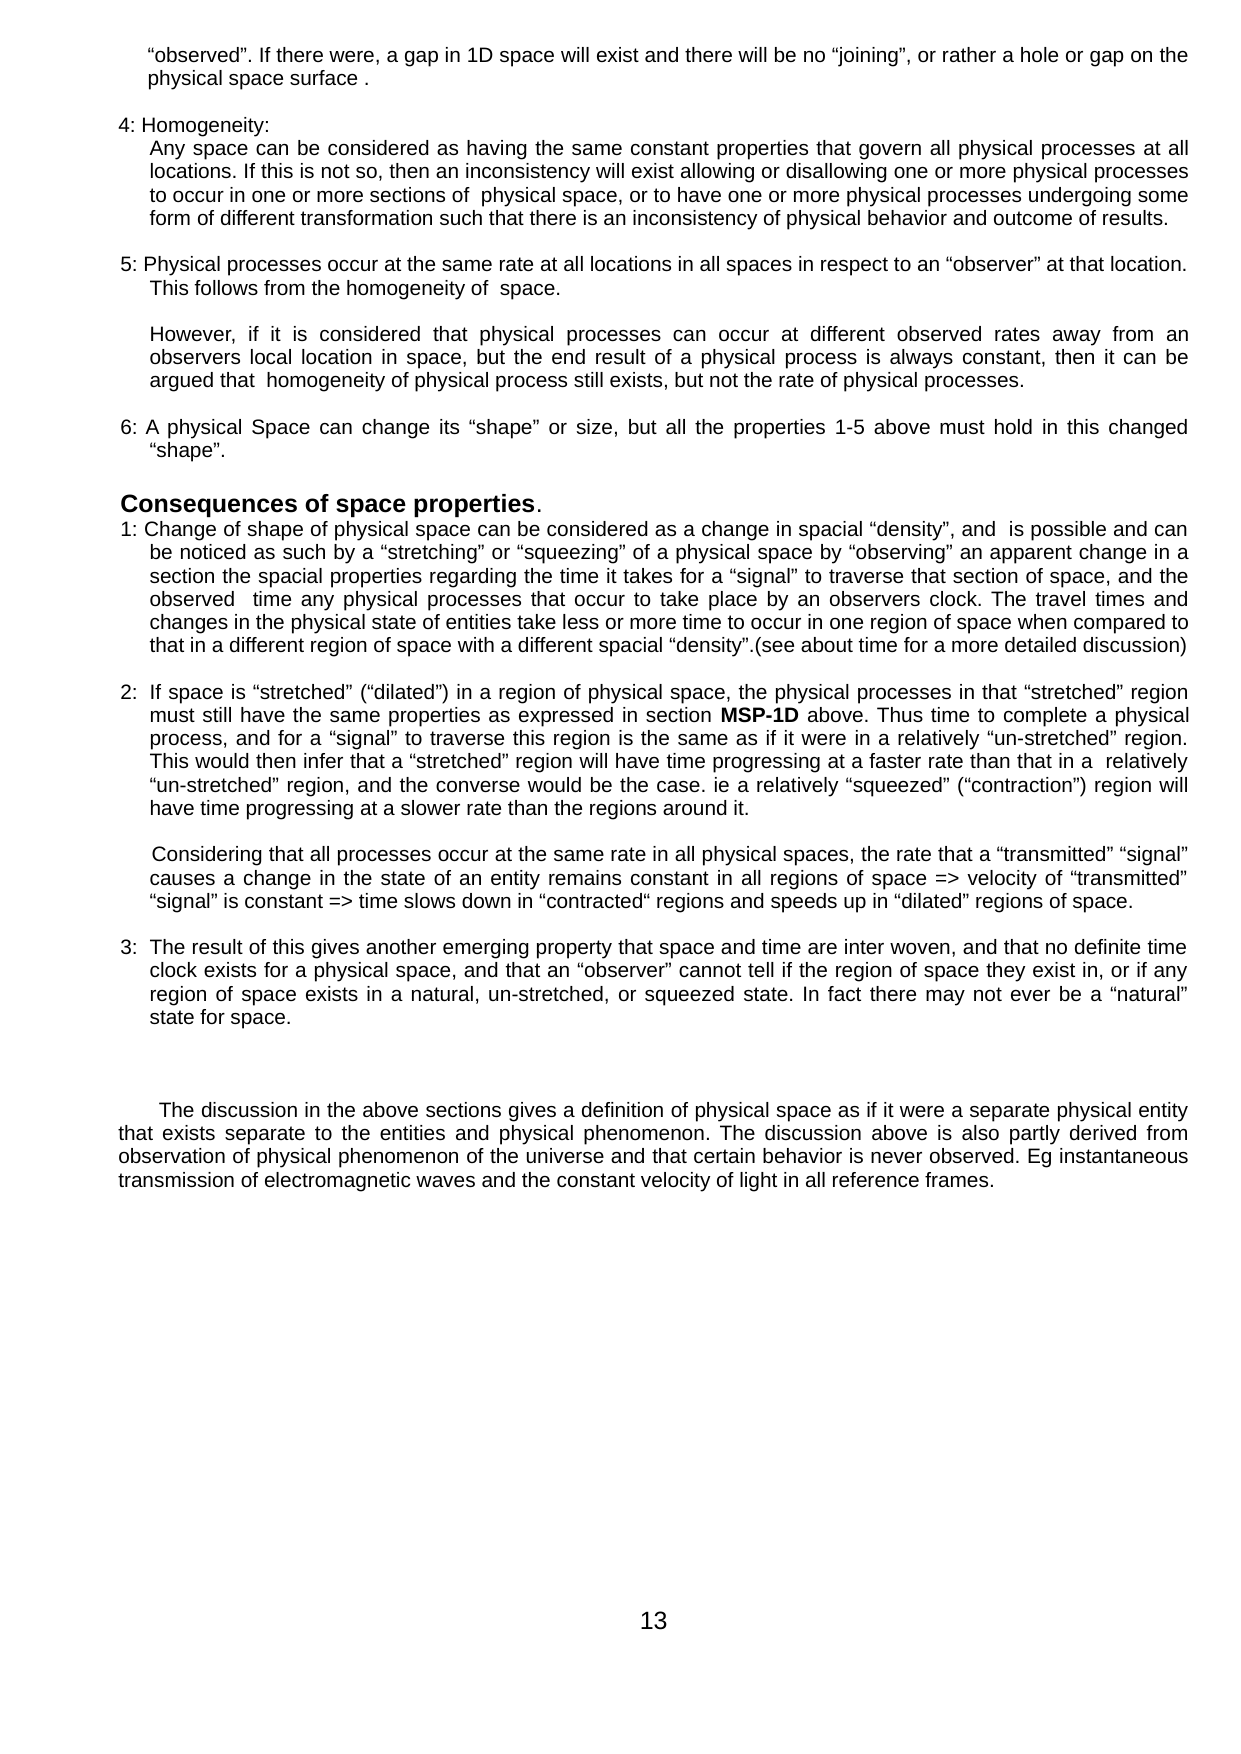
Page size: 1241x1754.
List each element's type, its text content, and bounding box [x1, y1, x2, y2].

text 6: A physical Space can change its “shape” or size, but all the properties 1-5 above must hold in this changed “shape”. [120, 415, 1190, 462]
text The discussion in the above sections gives a definition of physical space as if it were a separate physical entity that exists separate to the entities and physical phenomenon. The discussion above is also partly derived from observation of physical phenomenon of the universe and that certain behavior is never observed. Eg instantaneous transmission of electromagnetic waves and the constant velocity of light in all reference frames. [118, 1098, 1190, 1191]
text 1: Change of shape of physical space can be considered as a change in spacial “density”, and is possible and can be noticed as such by a “stretching” or “squeezing” of a physical space by “observing” an apparent change in a section the spacial properties regarding the time it takes for a “signal” to traverse that section of space, and the observed time any physical processes that occur to take place by an observers clock. The travel times and changes in the physical state of entities take less or more time to occur in one region of space when compared to that in a different region of space with a different spacial “density”.(see about time for a more detailed discussion) [120, 518, 1190, 657]
text Any space can be considered as having the same constant properties that govern all physical processes at all locations. If this is not so, then an inconsistency will exist allowing or disallowing one or more physical processes to occur in one or more sections of physical space, or to have one or more physical processes undergoing some form of different transformation such that there is an inconsistency of physical behavior and outcome of results. [120, 137, 1190, 229]
text Considering that all processes occur at the same rate in all physical spaces, the rate that a “transmitted” “signal” causes a change in the state of an entity remains constant in all regions of space => velocity of “transmitted” “signal” is constant => time slows down in “contracted“ regions and speeds up in “dilated” regions of space. [149, 843, 1190, 913]
text 2: If space is “stretched” (“dilated”) in a region of physical space, the physical processes in that “stretched” region must still have the same properties as expressed in section MSP-1D above. Thus time to complete a physical process, and for a “signal” to traverse this region is the same as if it were in a relatively “un-stretched” region. This would then infer that a “stretched” region will have time progressing at a faster rate than that in a relatively “un-stretched” region, and the converse would be the case. ie a relatively “squeezed” (“contraction”) region will have time progressing at a slower rate than the regions around it. [120, 680, 1190, 820]
text “observed”. If there were, a gap in 1D space will exist and there will be no “joining”, or rather a hole or gap on the physical space surface . [40, 44, 1190, 90]
text 5: Physical processes occur at the same rate at all locations in all spaces in respect to an “observer” at that location. This follows from the homogeneity of space. [120, 253, 1190, 299]
text 4: Homogeneity: [118, 113, 1190, 137]
text However, if it is considered that physical processes can occur at different observed rates away from an observers local location in space, but the end result of a physical process is always constant, then it can be argued that homogeneity of physical process still exists, but not the rate of physical processes. [149, 322, 1190, 392]
text Consequences of space properties. [120, 490, 1190, 518]
text 3: The result of this gives another emerging property that space and time are inter woven, and that no definite time clock exists for a physical space, and that an “observer” cannot tell if the region of space they exist in, or if any region of space exists in a natural, un-stretched, or squeezed state. In fact there may not ever be a “natural” state for space. [120, 936, 1190, 1029]
